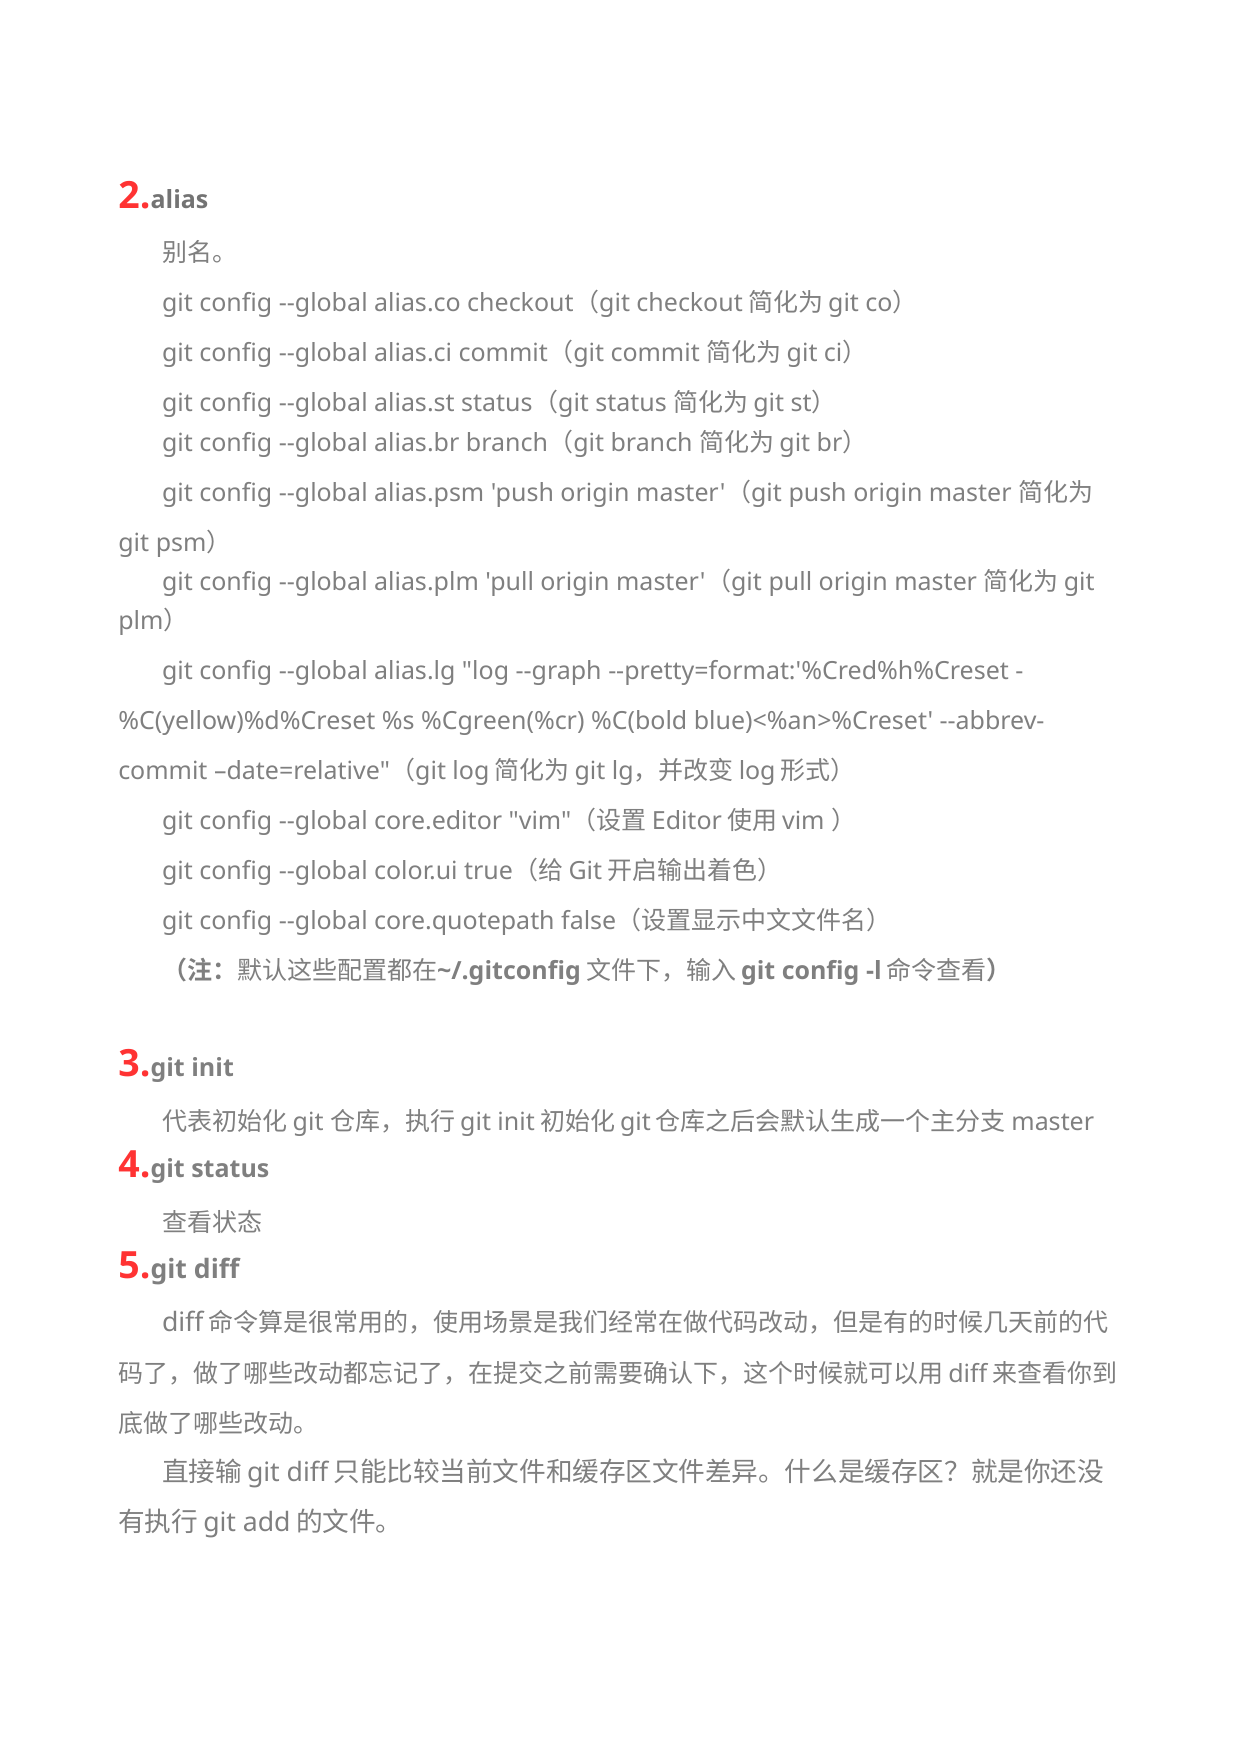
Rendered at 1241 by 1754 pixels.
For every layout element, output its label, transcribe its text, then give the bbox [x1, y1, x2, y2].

text 3.git init [118, 1036, 1122, 1087]
text （注：默认这些配置都在~/.gitconfig文件下，输入git config -l命令查看） [118, 936, 1122, 986]
text 2.alias [118, 168, 1122, 219]
text 4.git status [118, 1137, 1122, 1188]
text git config --global alias.ci commit（git commit 简化为git ci） [118, 319, 1122, 369]
text git config --global alias.psm 'push origin master'（git push origin master 简化为git psm） [118, 458, 1122, 558]
text 代表初始化 git 仓库，执行git init初始化git仓库之后会默认生成一个主分支 master [118, 1087, 1122, 1137]
text git config --global alias.st status（git status 简化为git st） [118, 369, 1122, 419]
text git config --global color.ui true（给Git开启输出着色） [118, 836, 1122, 886]
text git config --global core.editor "vim"（设置Editor使用vim ） [118, 786, 1122, 836]
text git config --global alias.plm 'pull origin master'（git pull origin master 简化为git plm） [118, 558, 1122, 636]
text 直接输git diff只能比较当前文件和缓存区文件差异。什么是缓存区？就是你还没有执行git add的文件。 [118, 1439, 1122, 1539]
text git config --global alias.lg "log --graph --pretty=format:'%Cred%h%Creset -%C(yellow)%d%Creset %s %Cgreen(%cr) %C(bold blue)<%an>%Creset' --abbrev-commit –date=relative"（git log简化为git lg，并改变log形式） [118, 636, 1122, 786]
text git config --global alias.br branch（git branch 简化为git br） [118, 419, 1122, 458]
text git config --global alias.co checkout（git checkout简化为git co） [118, 269, 1122, 319]
text 5.git diff [118, 1238, 1122, 1289]
text 别名。 [118, 219, 1122, 269]
text 查看状态 [118, 1188, 1122, 1238]
text diff命令算是很常用的，使用场景是我们经常在做代码改动，但是有的时候几天前的代码了，做了哪些改动都忘记了，在提交之前需要确认下，这个时候就可以用diff来查看你到底做了哪些改动。 [118, 1289, 1122, 1439]
text git config --global core.quotepath false（设置显示中文文件名） [118, 886, 1122, 936]
